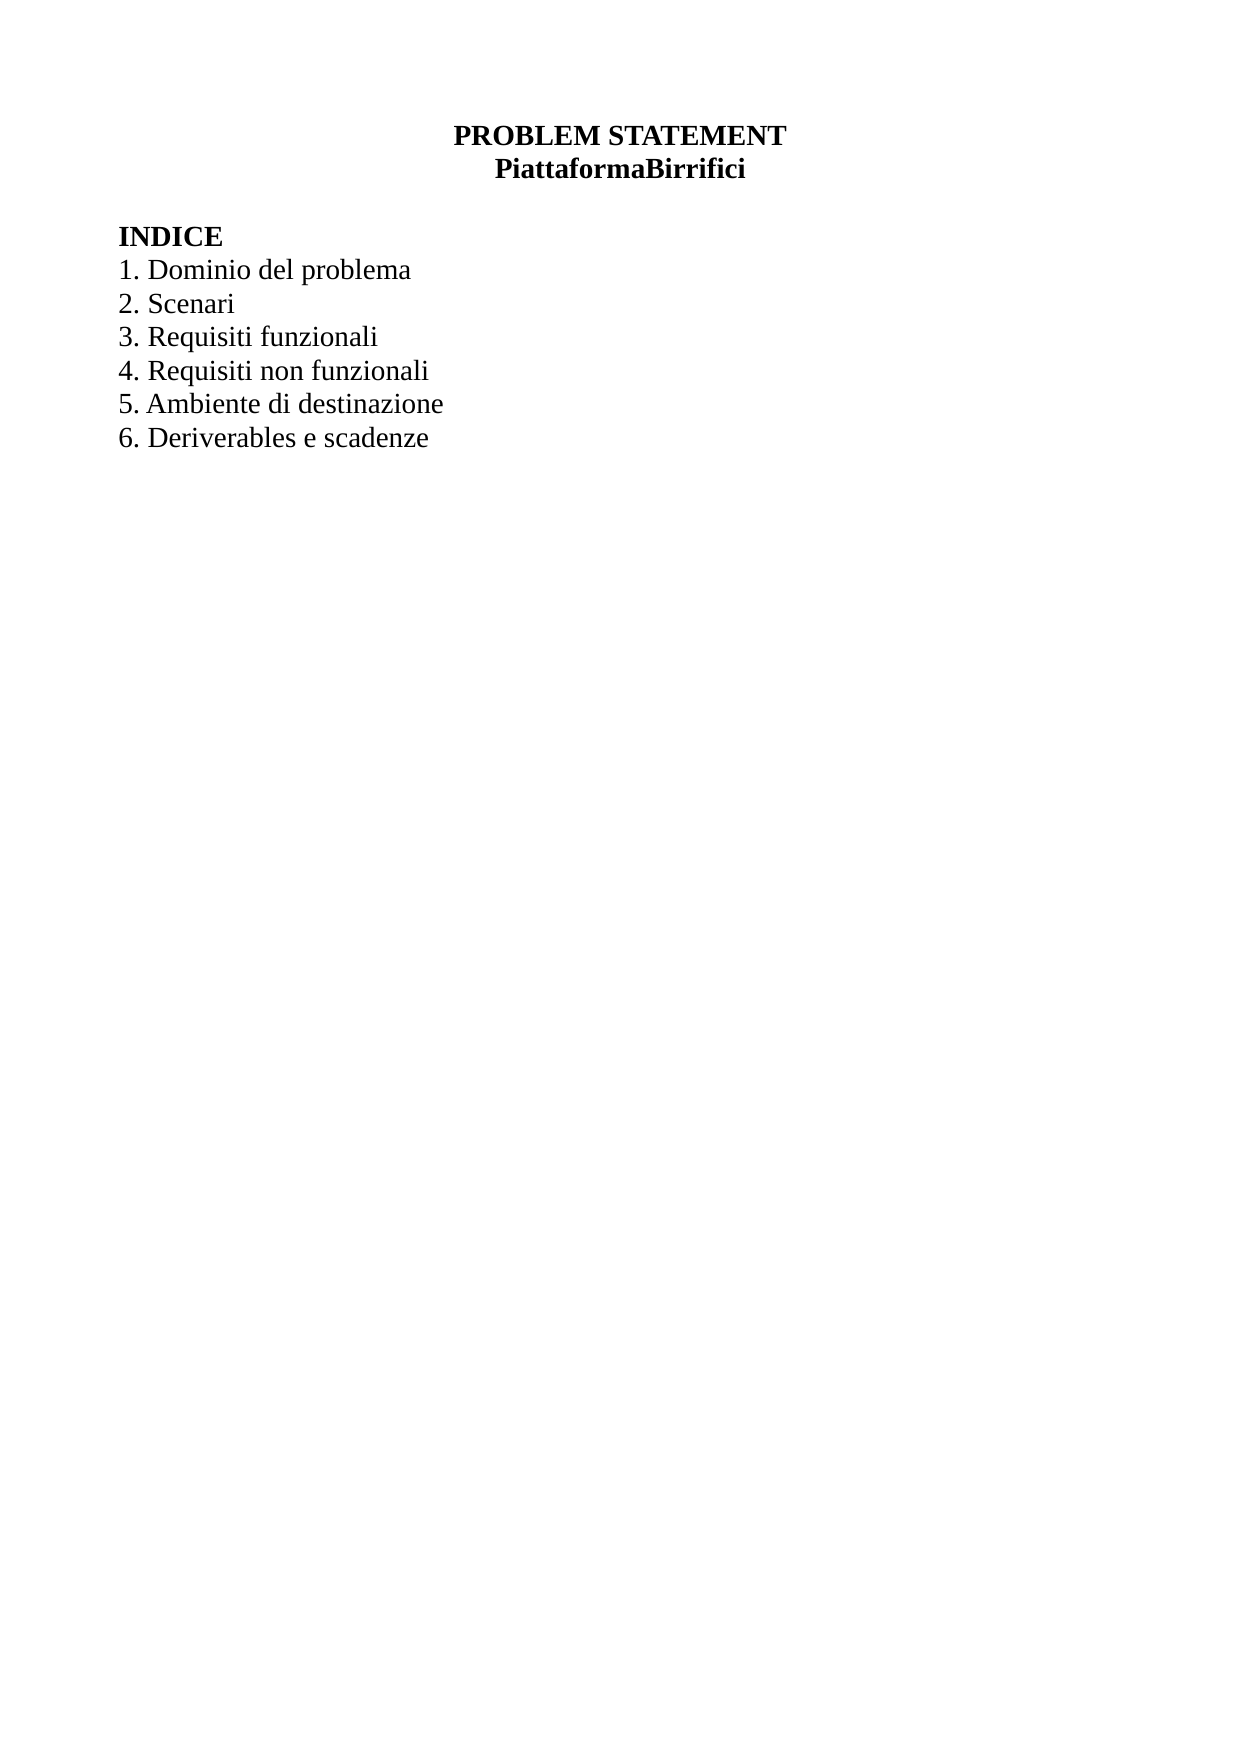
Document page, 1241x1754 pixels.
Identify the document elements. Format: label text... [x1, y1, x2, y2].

text PROBLEM STATEMENT [118, 118, 1122, 152]
text 5. Ambiente di destinazione [118, 386, 1122, 420]
text 3. Requisiti funzionali [118, 319, 1122, 353]
text INDICE [118, 219, 1122, 252]
text 4. Requisiti non funzionali [118, 353, 1122, 386]
text 6. Deriverables e scadenze [118, 420, 1122, 453]
text 2. Scenari [118, 286, 1122, 319]
text PiattaformaBirrifici [118, 152, 1122, 185]
text 1. Dominio del problema [118, 252, 1122, 286]
